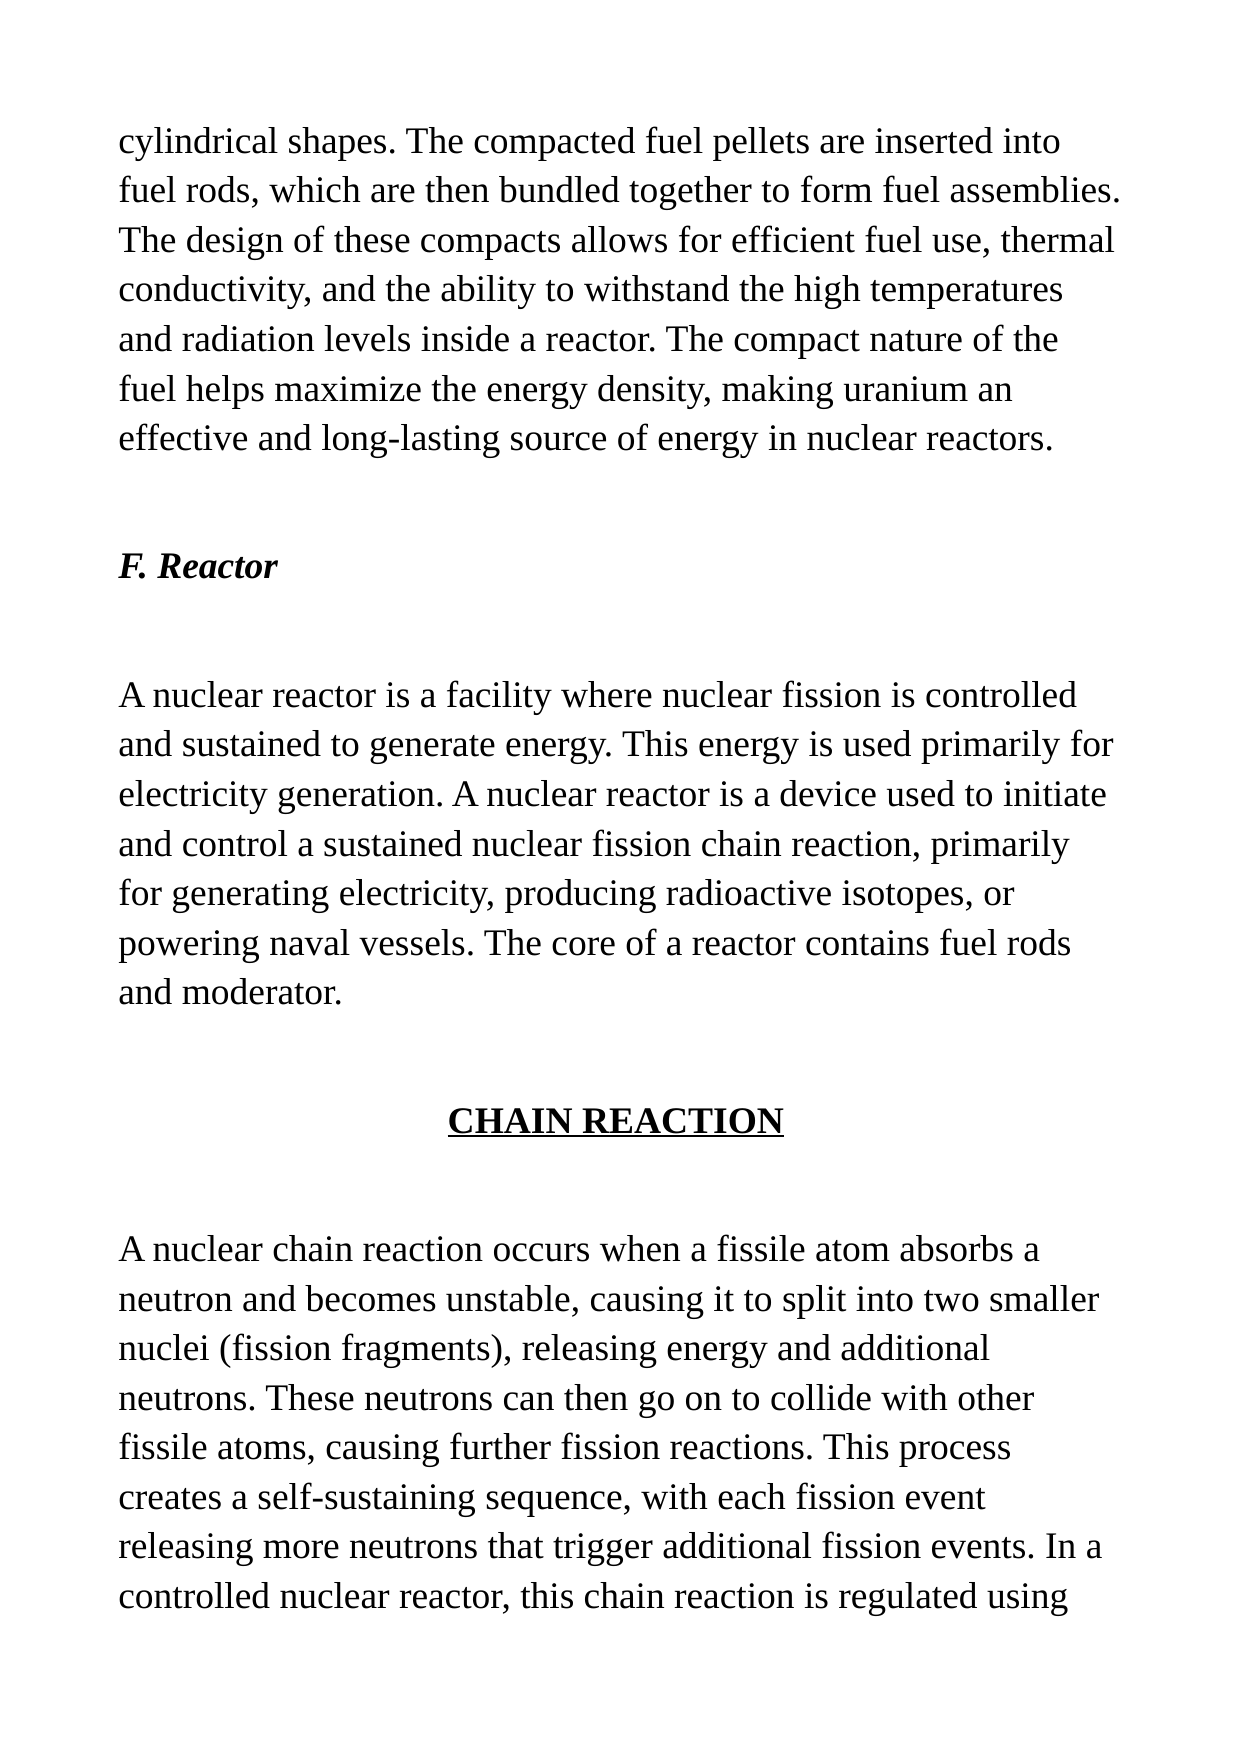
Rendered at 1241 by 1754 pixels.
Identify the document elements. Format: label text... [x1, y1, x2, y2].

text A nuclear reactor is a facility where nuclear fission is controlled and sustained to generate energy. This energy is used primarily for electricity generation. A nuclear reactor is a device used to initiate and control a sustained nuclear fission chain reaction, primarily for generating electricity, producing radioactive isotopes, or powering naval vessels. The core of a reactor contains fuel rods and moderator. [118, 672, 1123, 1013]
text A nuclear chain reaction occurs when a fissile atom absorbs a neutron and becomes unstable, causing it to split into two smaller nuclei (fission fragments), releasing energy and additional neutrons. These neutrons can then go on to collide with other fissile atoms, causing further fission reactions. This process creates a self-sustaining sequence, with each fission event releasing more neutrons that trigger additional fission events. In a controlled nuclear reactor, this chain reaction is regulated using [118, 1226, 1123, 1617]
text CHAIN REACTION [118, 1098, 1123, 1141]
text F. Reactor [118, 544, 1123, 587]
text cylindrical shapes. The compacted fuel pellets are inserted into fuel rods, which are then bundled together to form fuel assemblies. The design of these compacts allows for efficient fuel use, thermal conductivity, and the ability to withstand the high temperatures and radiation levels inside a reactor. The compact nature of the fuel helps maximize the energy density, making uranium an effective and long-lasting source of energy in nuclear reactors. [118, 118, 1123, 459]
